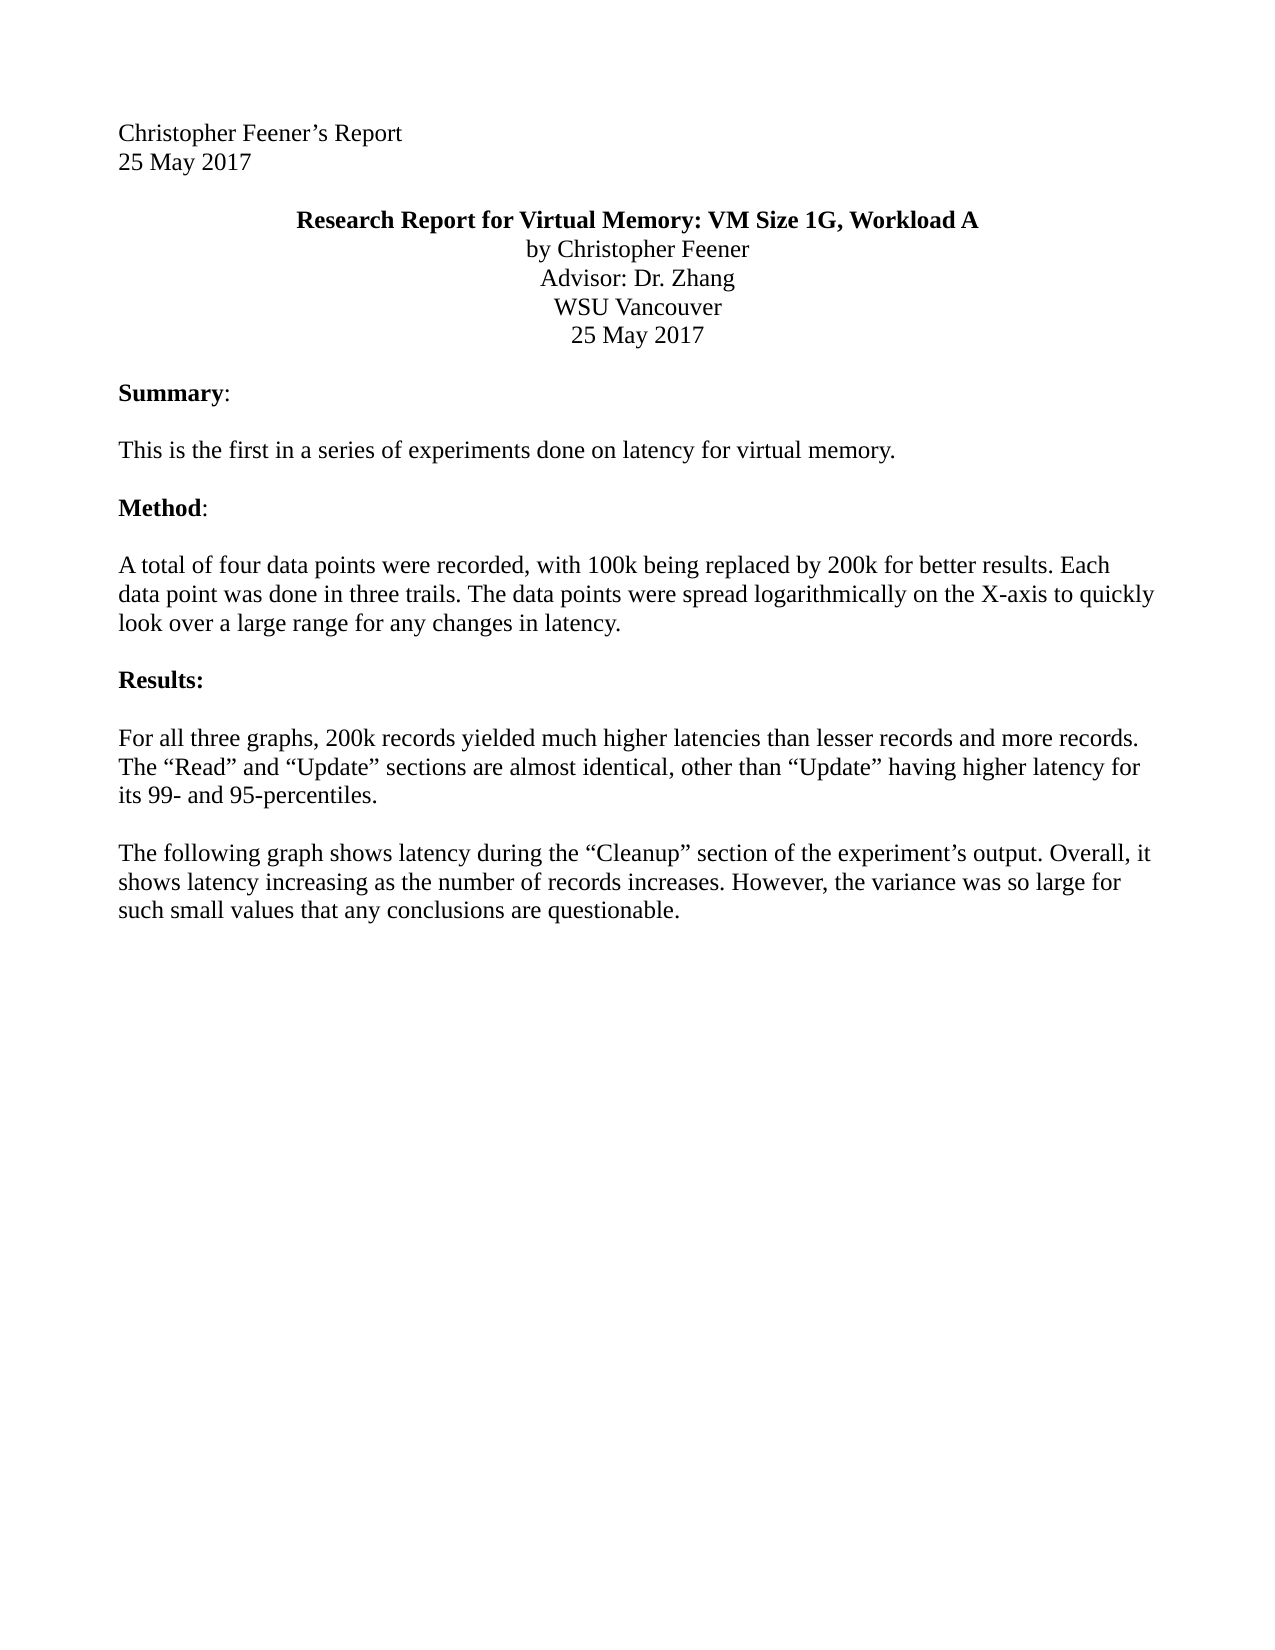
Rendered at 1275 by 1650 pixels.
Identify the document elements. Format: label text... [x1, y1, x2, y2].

text A total of four data points were recorded, with 100k being replaced by 200k for better results. Each data point was done in three trails. The data points were spread logarithmically on the X-axis to quickly look over a large range for any changes in latency. [118, 551, 1157, 637]
text Summary: [118, 378, 1157, 407]
text Method: [118, 493, 1157, 522]
text 25 May 2017 [118, 321, 1157, 349]
text Research Report for Virtual Memory: VM Size 1G, Workload A [118, 206, 1157, 234]
text For all three graphs, 200k records yielded much higher latencies than lesser records and more records. The “Read” and “Update” sections are almost identical, other than “Update” having higher latency for its 99- and 95-percentiles. [118, 723, 1157, 809]
text Advisor: Dr. Zhang [118, 263, 1157, 292]
text Results: [118, 666, 1157, 694]
text The following graph shows latency during the “Cleanup” section of the experiment’s output. Overall, it shows latency increasing as the number of records increases. However, the variance was so large for such small values that any conclusions are questionable. [118, 838, 1157, 924]
text This is the first in a series of experiments done on latency for virtual memory. [118, 436, 1157, 464]
text WSU Vancouver [118, 292, 1157, 321]
text by Christopher Feener [118, 234, 1157, 263]
